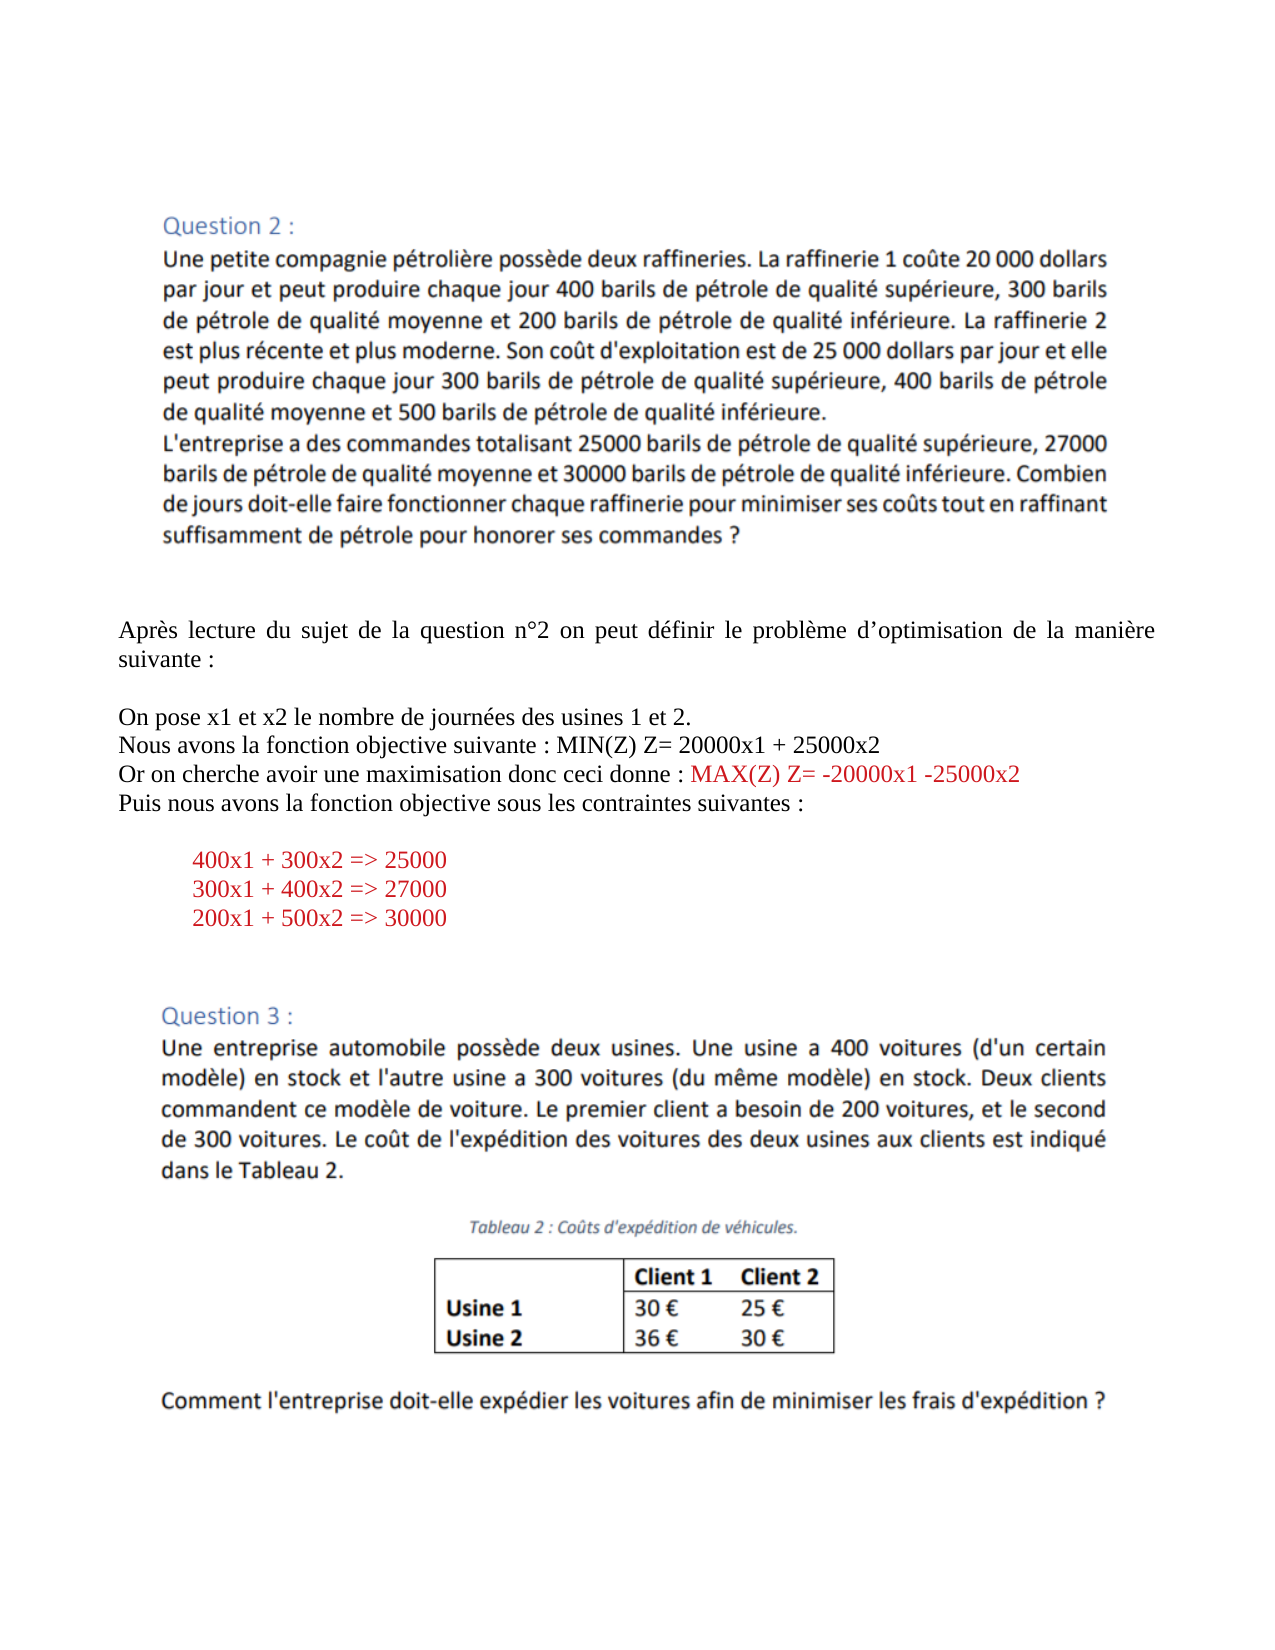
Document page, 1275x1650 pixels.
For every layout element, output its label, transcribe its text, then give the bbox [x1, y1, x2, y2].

picture [159, 998, 1116, 1422]
text Or on cherche avoir une maximisation donc ceci donne : MAX(Z) Z= -20000x1 -25000x2 [118, 759, 1157, 788]
text Nous avons la fonction objective suivante : MIN(Z) Z= 20000x1 + 25000x2 [118, 731, 1157, 759]
text Après lecture du sujet de la question n°2 on peut définir le problème d’optimisation de la manière suivante : [118, 616, 1157, 673]
text On pose x1 et x2 le nombre de journées des usines 1 et 2. [118, 702, 1157, 731]
text 300x1 + 400x2 => 27000 [118, 874, 1157, 903]
picture [153, 204, 1122, 559]
text 400x1 + 300x2 => 25000 [118, 846, 1157, 874]
text Puis nous avons la fonction objective sous les contraintes suivantes : [118, 788, 1157, 817]
text 200x1 + 500x2 => 30000 [118, 903, 1157, 932]
